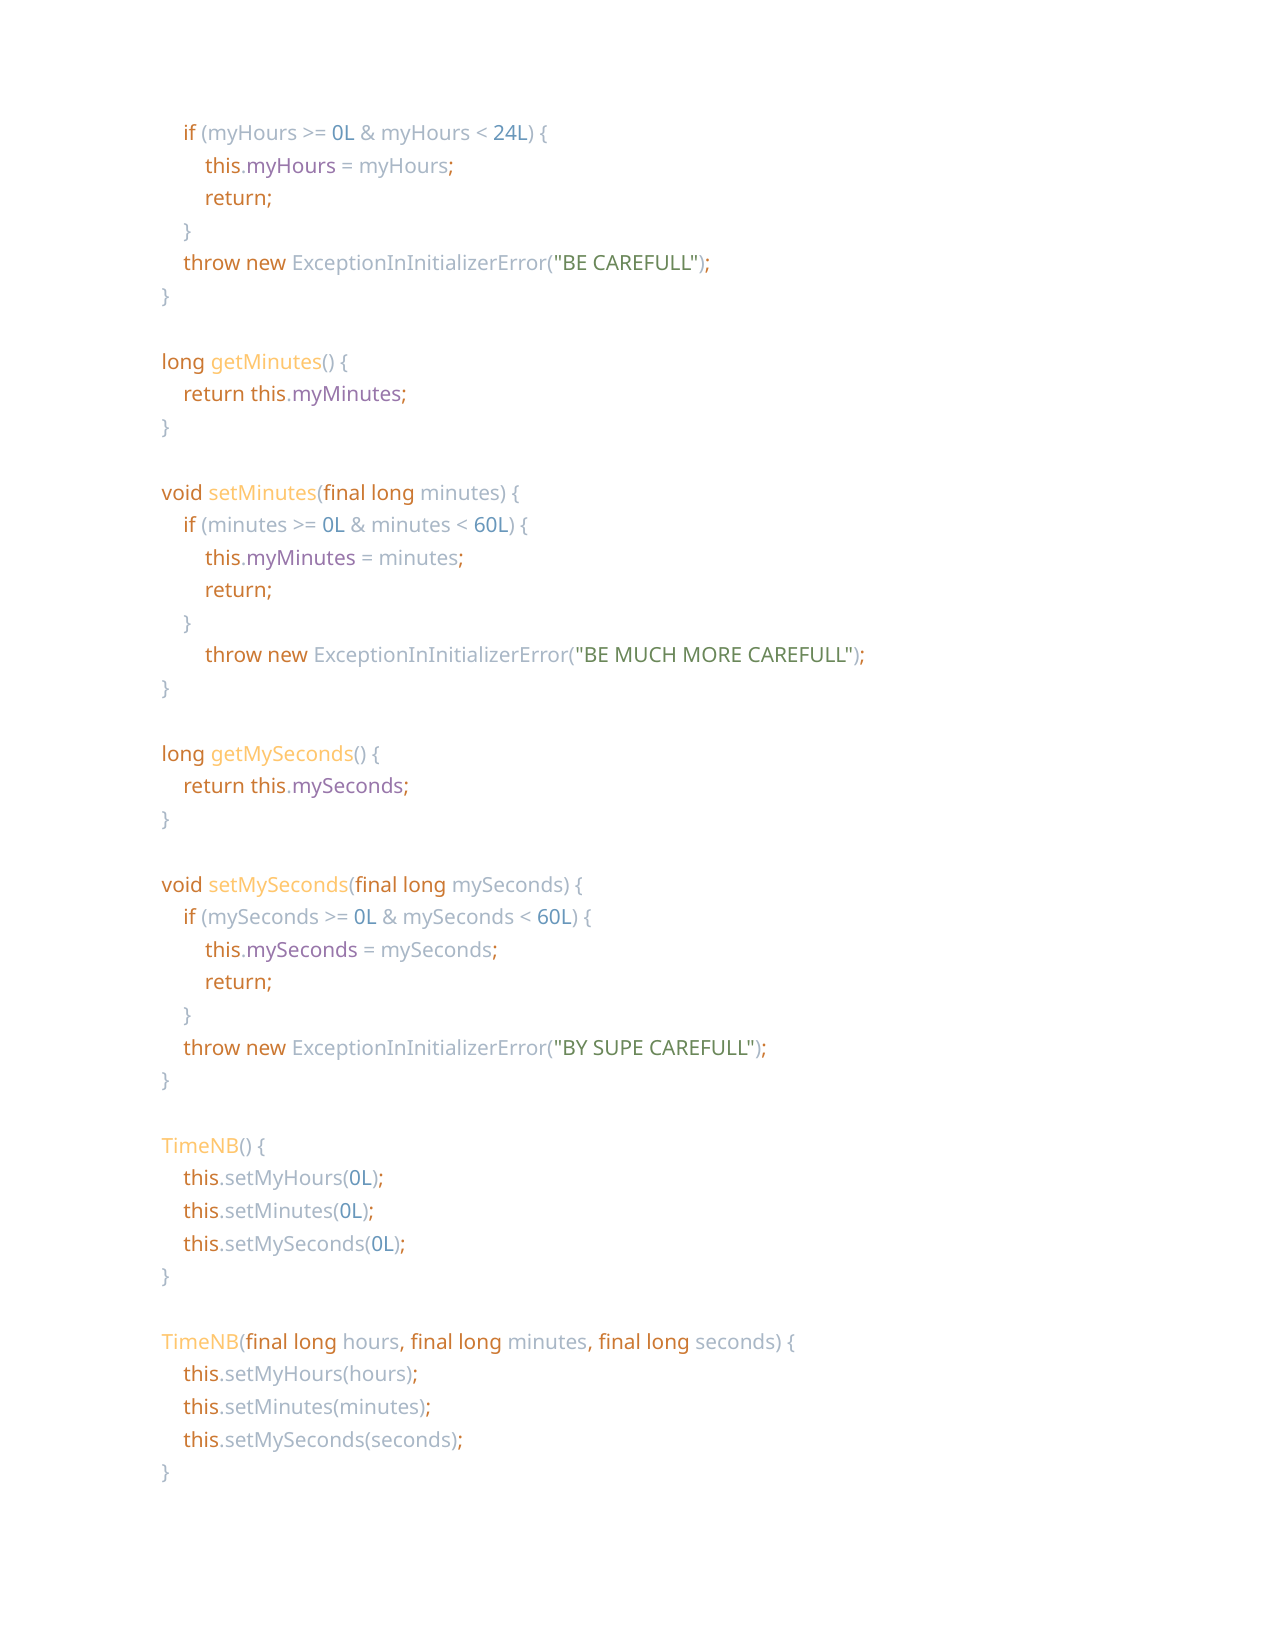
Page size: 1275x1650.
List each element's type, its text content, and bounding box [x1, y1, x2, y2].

text if (myHours >= 0L & myHours < 24L) { this.myHours = myHours; return; } throw new ExceptionInInitializerError("BE CAREFULL"); } long getMinutes() { return this.myMinutes; } void setMinutes(final long minutes) { if (minutes >= 0L & minutes < 60L) { this.myMinutes = minutes; return; } throw new ExceptionInInitializerError("BE MUCH MORE CAREFULL"); } long getMySeconds() { return this.mySeconds; } void setMySeconds(final long mySeconds) { if (mySeconds >= 0L & mySeconds < 60L) { this.mySeconds = mySeconds; return; } throw new ExceptionInInitializerError("BY SUPE CAREFULL"); } TimeNB() { this.setMyHours(0L); this.setMinutes(0L); this.setMySeconds(0L); } TimeNB(final long hours, final long minutes, final long seconds) { this.setMyHours(hours); this.setMinutes(minutes); this.setMySeconds(seconds); } [118, 118, 1157, 1519]
